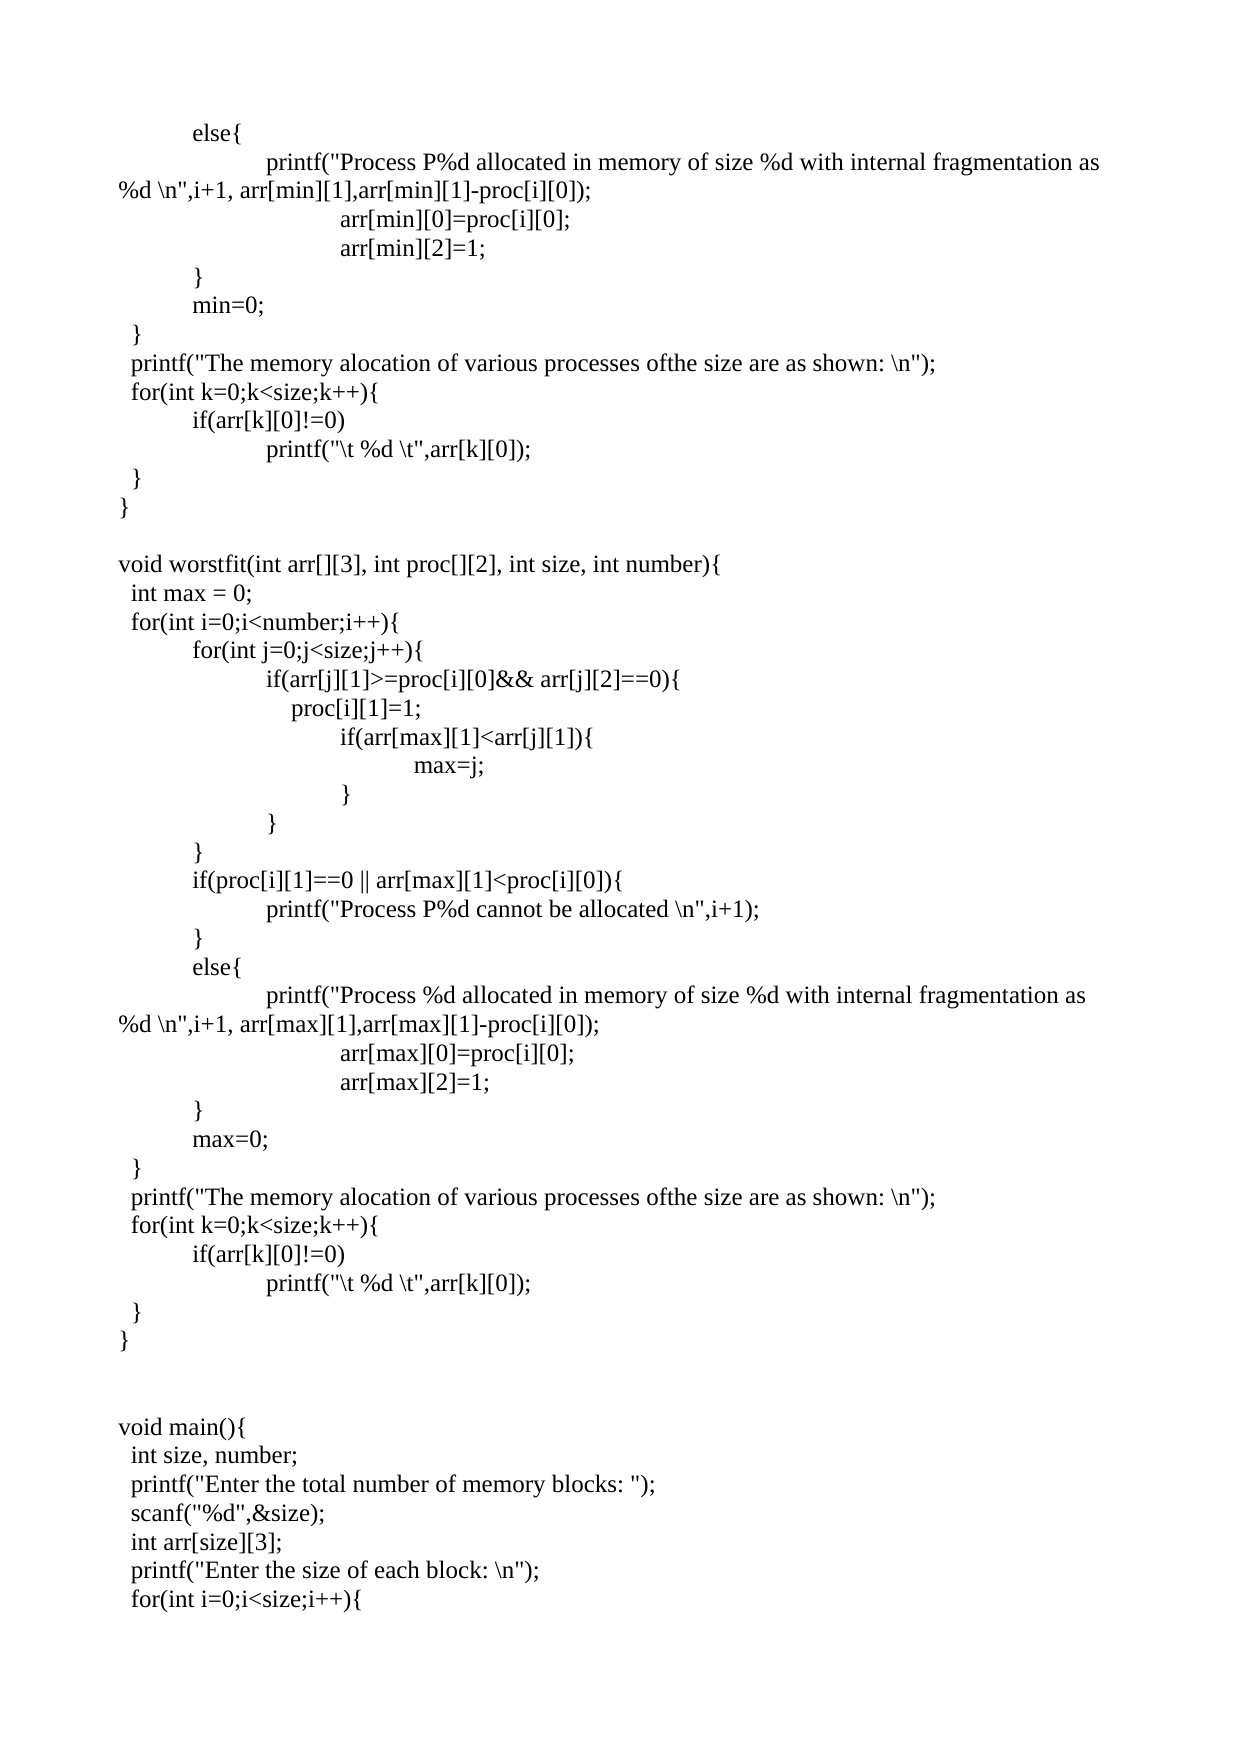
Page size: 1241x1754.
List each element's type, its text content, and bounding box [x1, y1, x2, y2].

text printf("The memory alocation of various processes ofthe size are as shown: \n"); [118, 348, 1122, 377]
text void main(){ [118, 1412, 1122, 1441]
text int arr[size][3]; [118, 1527, 1122, 1556]
text } [118, 262, 1122, 291]
text for(int j=0;j<size;j++){ [118, 636, 1122, 664]
text } [118, 1297, 1122, 1326]
text for(int i=0;i<number;i++){ [118, 607, 1122, 636]
text } [118, 837, 1122, 866]
text min=0; [118, 291, 1122, 319]
text for(int i=0;i<size;i++){ [118, 1584, 1122, 1613]
text printf("The memory alocation of various processes ofthe size are as shown: \n"); [118, 1182, 1122, 1211]
text } [118, 492, 1122, 521]
text if(arr[k][0]!=0) [118, 406, 1122, 434]
text void worstfit(int arr[][3], int proc[][2], int size, int number){ [118, 549, 1122, 578]
text proc[i][1]=1; [118, 693, 1122, 722]
text for(int k=0;k<size;k++){ [118, 1211, 1122, 1239]
text printf("\t %d \t",arr[k][0]); [118, 1268, 1122, 1297]
text printf("Process P%d cannot be allocated \n",i+1); [118, 894, 1122, 923]
text } [118, 808, 1122, 837]
text arr[min][0]=proc[i][0]; [118, 204, 1122, 233]
text } [118, 1153, 1122, 1182]
text scanf("%d",&size); [118, 1498, 1122, 1527]
text else{ [118, 118, 1122, 147]
text arr[min][2]=1; [118, 233, 1122, 262]
text max=0; [118, 1124, 1122, 1153]
text } [118, 463, 1122, 492]
text } [118, 779, 1122, 808]
text printf("Process P%d allocated in memory of size %d with internal fragmentation as %d \n",i+1, arr[min][1],arr[min][1]-proc[i][0]); [118, 147, 1122, 204]
text } [118, 1096, 1122, 1124]
text printf("Enter the total number of memory blocks: "); [118, 1469, 1122, 1498]
text int max = 0; [118, 578, 1122, 607]
text printf("\t %d \t",arr[k][0]); [118, 434, 1122, 463]
text max=j; [118, 751, 1122, 779]
text if(proc[i][1]==0 || arr[max][1]<proc[i][0]){ [118, 866, 1122, 894]
text if(arr[k][0]!=0) [118, 1239, 1122, 1268]
text for(int k=0;k<size;k++){ [118, 377, 1122, 406]
text arr[max][2]=1; [118, 1067, 1122, 1096]
text if(arr[max][1]<arr[j][1]){ [118, 722, 1122, 751]
text } [118, 1326, 1122, 1354]
text else{ [118, 952, 1122, 981]
text if(arr[j][1]>=proc[i][0]&& arr[j][2]==0){ [118, 664, 1122, 693]
text arr[max][0]=proc[i][0]; [118, 1038, 1122, 1067]
text } [118, 319, 1122, 348]
text printf("Process %d allocated in memory of size %d with internal fragmentation as %d \n",i+1, arr[max][1],arr[max][1]-proc[i][0]); [118, 981, 1122, 1038]
text printf("Enter the size of each block: \n"); [118, 1556, 1122, 1584]
text int size, number; [118, 1441, 1122, 1469]
text } [118, 923, 1122, 952]
